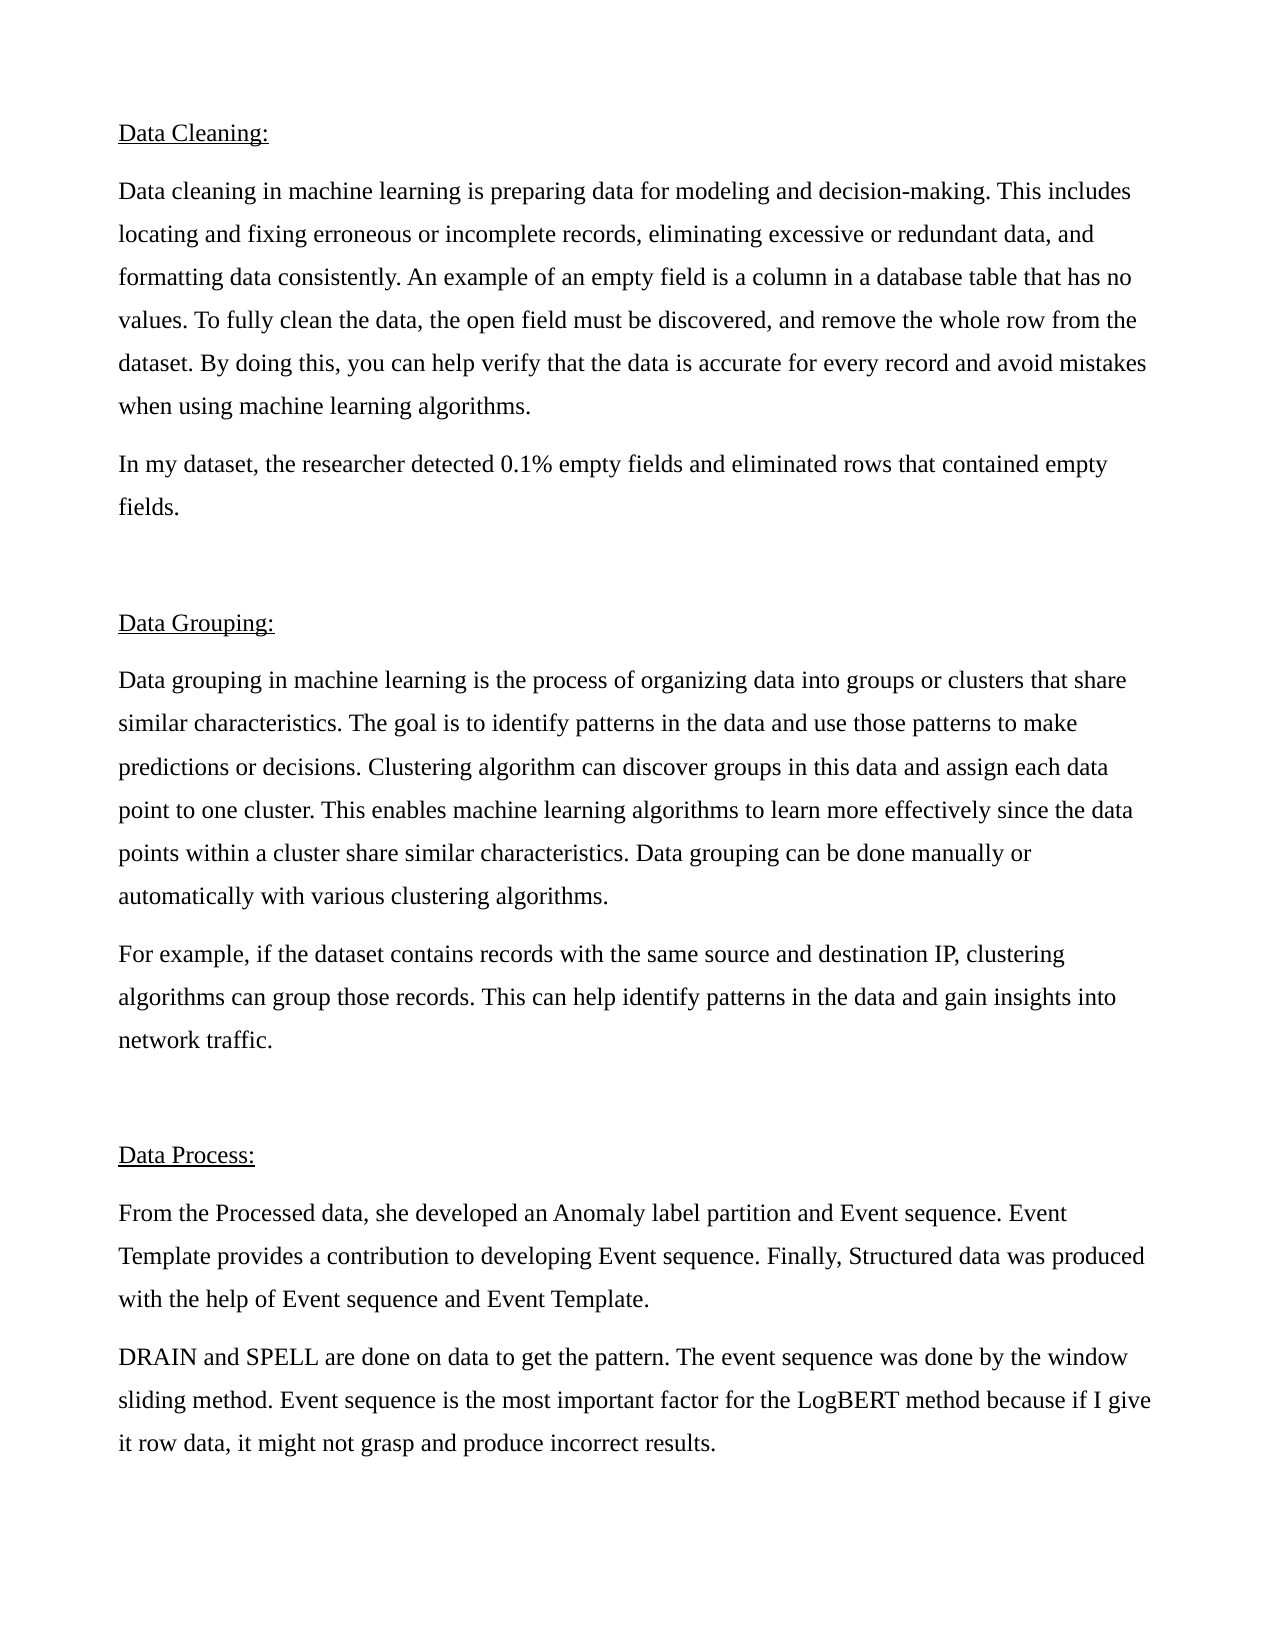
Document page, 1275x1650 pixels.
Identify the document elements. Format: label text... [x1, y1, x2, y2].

text From the Processed data, she developed an Anomaly label partition and Event sequence. Event Template provides a contribution to developing Event sequence. Finally, Structured data was produced with the help of Event sequence and Event Template. [118, 1198, 1157, 1313]
text Data grouping in machine learning is the process of organizing data into groups or clusters that share similar characteristics. The goal is to identify patterns in the data and use those patterns to make predictions or decisions. Clustering algorithm can discover groups in this data and assign each data point to one cluster. This enables machine learning algorithms to learn more effectively since the data points within a cluster share similar characteristics. Data grouping can be done manually or automatically with various clustering algorithms. [118, 665, 1157, 910]
text Data cleaning in machine learning is preparing data for modeling and decision-making. This includes locating and fixing erroneous or incomplete records, eliminating excessive or redundant data, and formatting data consistently. An example of an empty field is a column in a database table that has no values. To fully clean the data, the open field must be discovered, and remove the whole row from the dataset. By doing this, you can help verify that the data is accurate for every record and avoid mistakes when using machine learning algorithms. [118, 176, 1157, 420]
text In my dataset, the researcher detected 0.1% empty fields and eliminated rows that contained empty fields. [118, 449, 1157, 521]
text Data Process: [118, 1140, 1157, 1169]
text DRAIN and SPELL are done on data to get the pattern. The event sequence was done by the window sliding method. Event sequence is the most important factor for the LogBERT method because if I give it row data, it might not grasp and produce incorrect results. [118, 1342, 1157, 1457]
text Data Cleaning: [118, 118, 1157, 147]
text Data Grouping: [118, 608, 1157, 636]
text For example, if the dataset contains records with the same source and destination IP, clustering algorithms can group those records. This can help identify patterns in the data and gain insights into network traffic. [118, 939, 1157, 1054]
